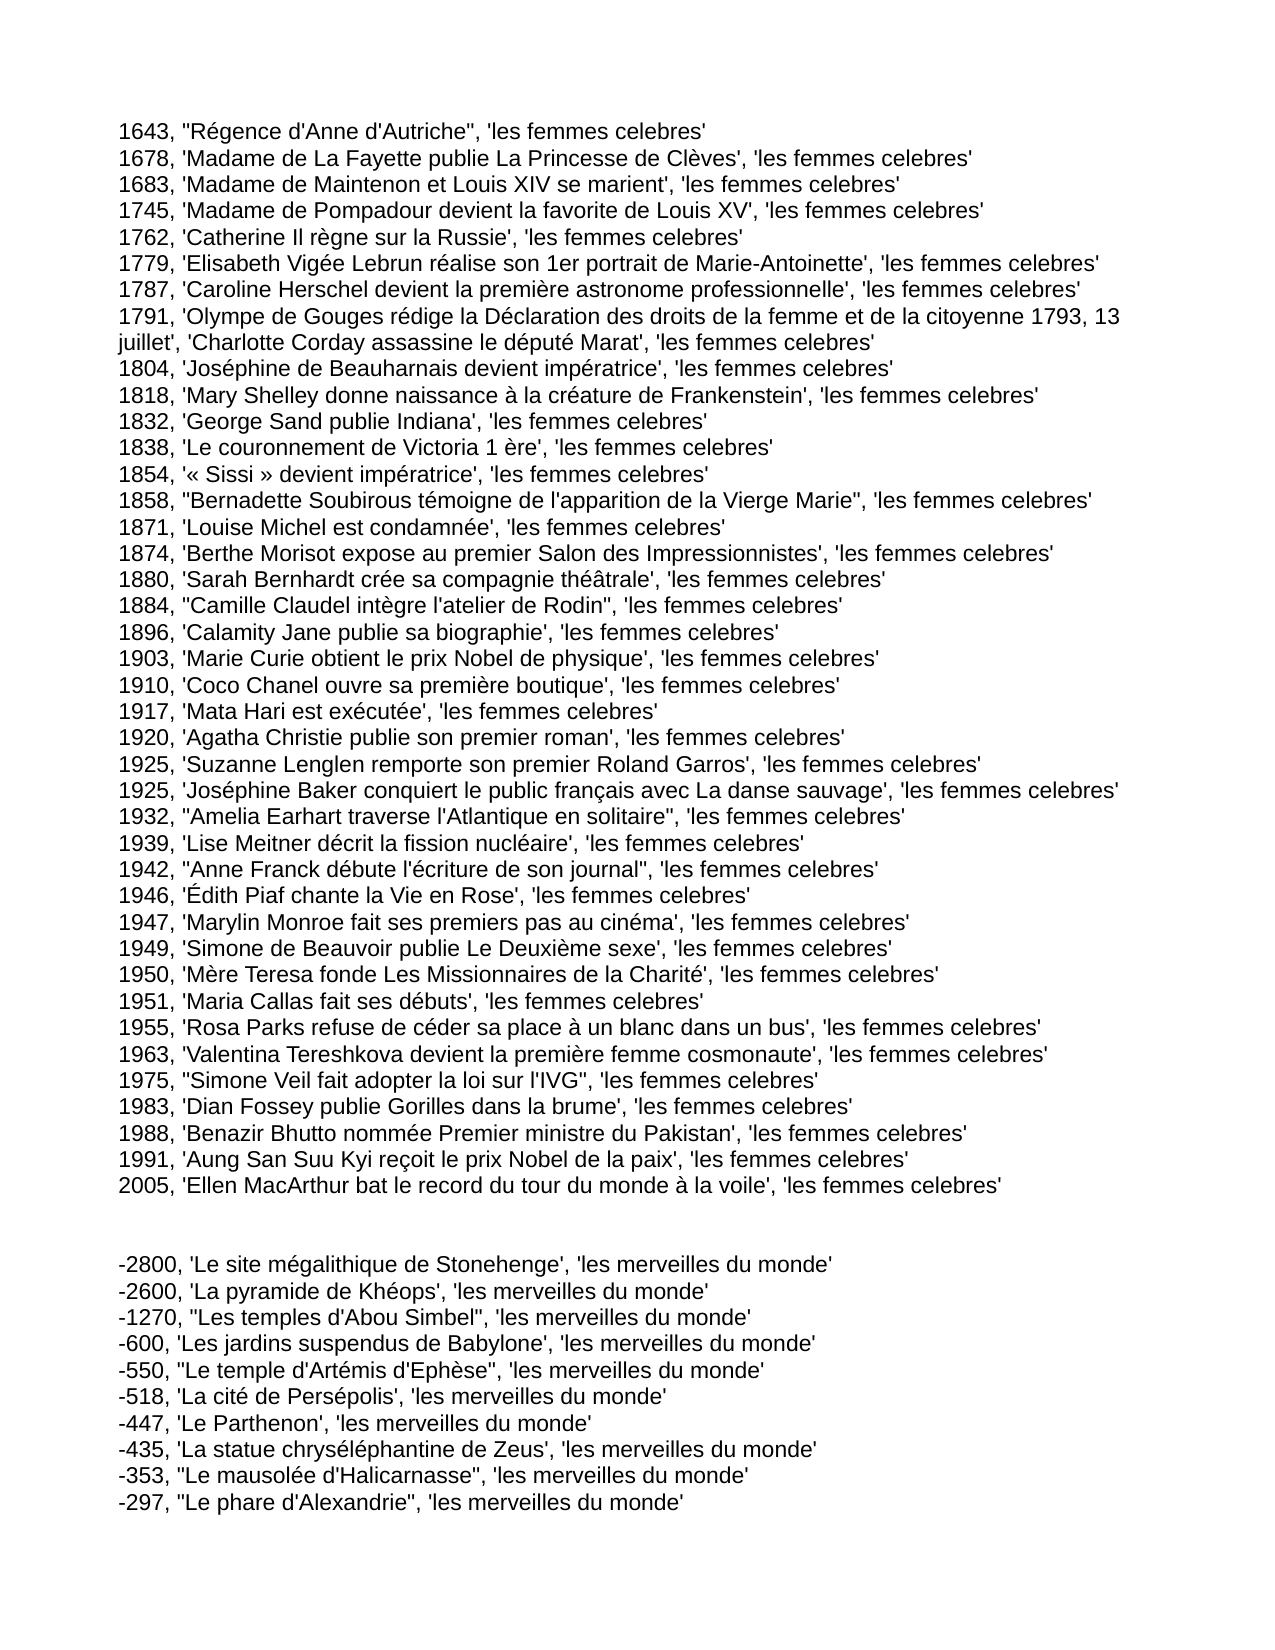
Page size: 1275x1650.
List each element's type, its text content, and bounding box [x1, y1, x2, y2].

text 1988, 'Benazir Bhutto nommée Premier ministre du Pakistan', 'les femmes celebres' [118, 1119, 1157, 1146]
text 1791, 'Olympe de Gouges rédige la Déclaration des droits de la femme et de la citoyenne 1793, 13 juillet', 'Charlotte Corday assassine le député Marat', 'les femmes celebres' [118, 303, 1157, 355]
text -2800, 'Le site mégalithique de Stonehenge', 'les merveilles du monde' [118, 1251, 1157, 1278]
text 1643, "Régence d'Anne d'Autriche", 'les femmes celebres' [118, 118, 1157, 144]
text -1270, "Les temples d'Abou Simbel", 'les merveilles du monde' [118, 1304, 1157, 1330]
text 1804, 'Joséphine de Beauharnais devient impératrice', 'les femmes celebres' [118, 355, 1157, 382]
text 1932, "Amelia Earhart traverse l'Atlantique en solitaire", 'les femmes celebres' [118, 803, 1157, 830]
text 1871, 'Louise Michel est condamnée', 'les femmes celebres' [118, 513, 1157, 540]
text 1762, 'Catherine Il règne sur la Russie', 'les femmes celebres' [118, 223, 1157, 250]
text 1874, 'Berthe Morisot expose au premier Salon des Impressionnistes', 'les femmes celebres' [118, 540, 1157, 566]
text 1942, "Anne Franck débute l'écriture de son journal", 'les femmes celebres' [118, 856, 1157, 882]
text 1818, 'Mary Shelley donne naissance à la créature de Frankenstein', 'les femmes celebres' [118, 382, 1157, 408]
text 1838, 'Le couronnement de Victoria 1 ère', 'les femmes celebres' [118, 434, 1157, 461]
text 1678, 'Madame de La Fayette publie La Princesse de Clèves', 'les femmes celebres' [118, 144, 1157, 171]
text -518, 'La cité de Persépolis', 'les merveilles du monde' [118, 1383, 1157, 1409]
text 1854, '« Sissi » devient impératrice', 'les femmes celebres' [118, 461, 1157, 487]
text 1903, 'Marie Curie obtient le prix Nobel de physique', 'les femmes celebres' [118, 645, 1157, 672]
text -600, 'Les jardins suspendus de Babylone', 'les merveilles du monde' [118, 1330, 1157, 1357]
text -550, "Le temple d'Artémis d'Ephèse", 'les merveilles du monde' [118, 1357, 1157, 1383]
text 1917, 'Mata Hari est exécutée', 'les femmes celebres' [118, 698, 1157, 724]
text 1991, 'Aung San Suu Kyi reçoit le prix Nobel de la paix', 'les femmes celebres' [118, 1146, 1157, 1172]
text 1858, "Bernadette Soubirous témoigne de l'apparition de la Vierge Marie", 'les femmes celebres' [118, 487, 1157, 513]
text 1779, 'Elisabeth Vigée Lebrun réalise son 1er portrait de Marie-Antoinette', 'les femmes celebres' [118, 250, 1157, 276]
text 1880, 'Sarah Bernhardt crée sa compagnie théâtrale', 'les femmes celebres' [118, 566, 1157, 592]
text 1975, "Simone Veil fait adopter la loi sur l'IVG", 'les femmes celebres' [118, 1067, 1157, 1093]
text 1910, 'Coco Chanel ouvre sa première boutique', 'les femmes celebres' [118, 672, 1157, 698]
text -353, "Le mausolée d'Halicarnasse", 'les merveilles du monde' [118, 1462, 1157, 1488]
text 1951, 'Maria Callas fait ses débuts', 'les femmes celebres' [118, 988, 1157, 1014]
text 1955, 'Rosa Parks refuse de céder sa place à un blanc dans un bus', 'les femmes celebres' [118, 1014, 1157, 1041]
text 1832, 'George Sand publie Indiana', 'les femmes celebres' [118, 408, 1157, 434]
text 1745, 'Madame de Pompadour devient la favorite de Louis XV', 'les femmes celebres' [118, 197, 1157, 223]
text 1884, "Camille Claudel intègre l'atelier de Rodin", 'les femmes celebres' [118, 592, 1157, 619]
text -435, 'La statue chryséléphantine de Zeus', 'les merveilles du monde' [118, 1436, 1157, 1462]
text 1947, 'Marylin Monroe fait ses premiers pas au cinéma', 'les femmes celebres' [118, 909, 1157, 935]
text 1787, 'Caroline Herschel devient la première astronome professionnelle', 'les femmes celebres' [118, 276, 1157, 303]
text 1683, 'Madame de Maintenon et Louis XIV se marient', 'les femmes celebres' [118, 171, 1157, 197]
text 1983, 'Dian Fossey publie Gorilles dans la brume', 'les femmes celebres' [118, 1093, 1157, 1119]
text -447, 'Le Parthenon', 'les merveilles du monde' [118, 1409, 1157, 1436]
text 1949, 'Simone de Beauvoir publie Le Deuxième sexe', 'les femmes celebres' [118, 935, 1157, 961]
text -2600, 'La pyramide de Khéops', 'les merveilles du monde' [118, 1278, 1157, 1304]
text -297, "Le phare d'Alexandrie", 'les merveilles du monde' [118, 1488, 1157, 1515]
text 1920, 'Agatha Christie publie son premier roman', 'les femmes celebres' [118, 724, 1157, 751]
text 2005, 'Ellen MacArthur bat le record du tour du monde à la voile', 'les femmes celebres' [118, 1172, 1157, 1199]
text 1950, 'Mère Teresa fonde Les Missionnaires de la Charité', 'les femmes celebres' [118, 961, 1157, 988]
text 1939, 'Lise Meitner décrit la fission nucléaire', 'les femmes celebres' [118, 830, 1157, 856]
text 1925, 'Suzanne Lenglen remporte son premier Roland Garros', 'les femmes celebres' [118, 751, 1157, 777]
text 1946, 'Édith Piaf chante la Vie en Rose', 'les femmes celebres' [118, 882, 1157, 909]
text 1896, 'Calamity Jane publie sa biographie', 'les femmes celebres' [118, 619, 1157, 645]
text 1925, 'Joséphine Baker conquiert le public français avec La danse sauvage', 'les femmes celebres' [118, 777, 1157, 803]
text 1963, 'Valentina Tereshkova devient la première femme cosmonaute', 'les femmes celebres' [118, 1041, 1157, 1067]
